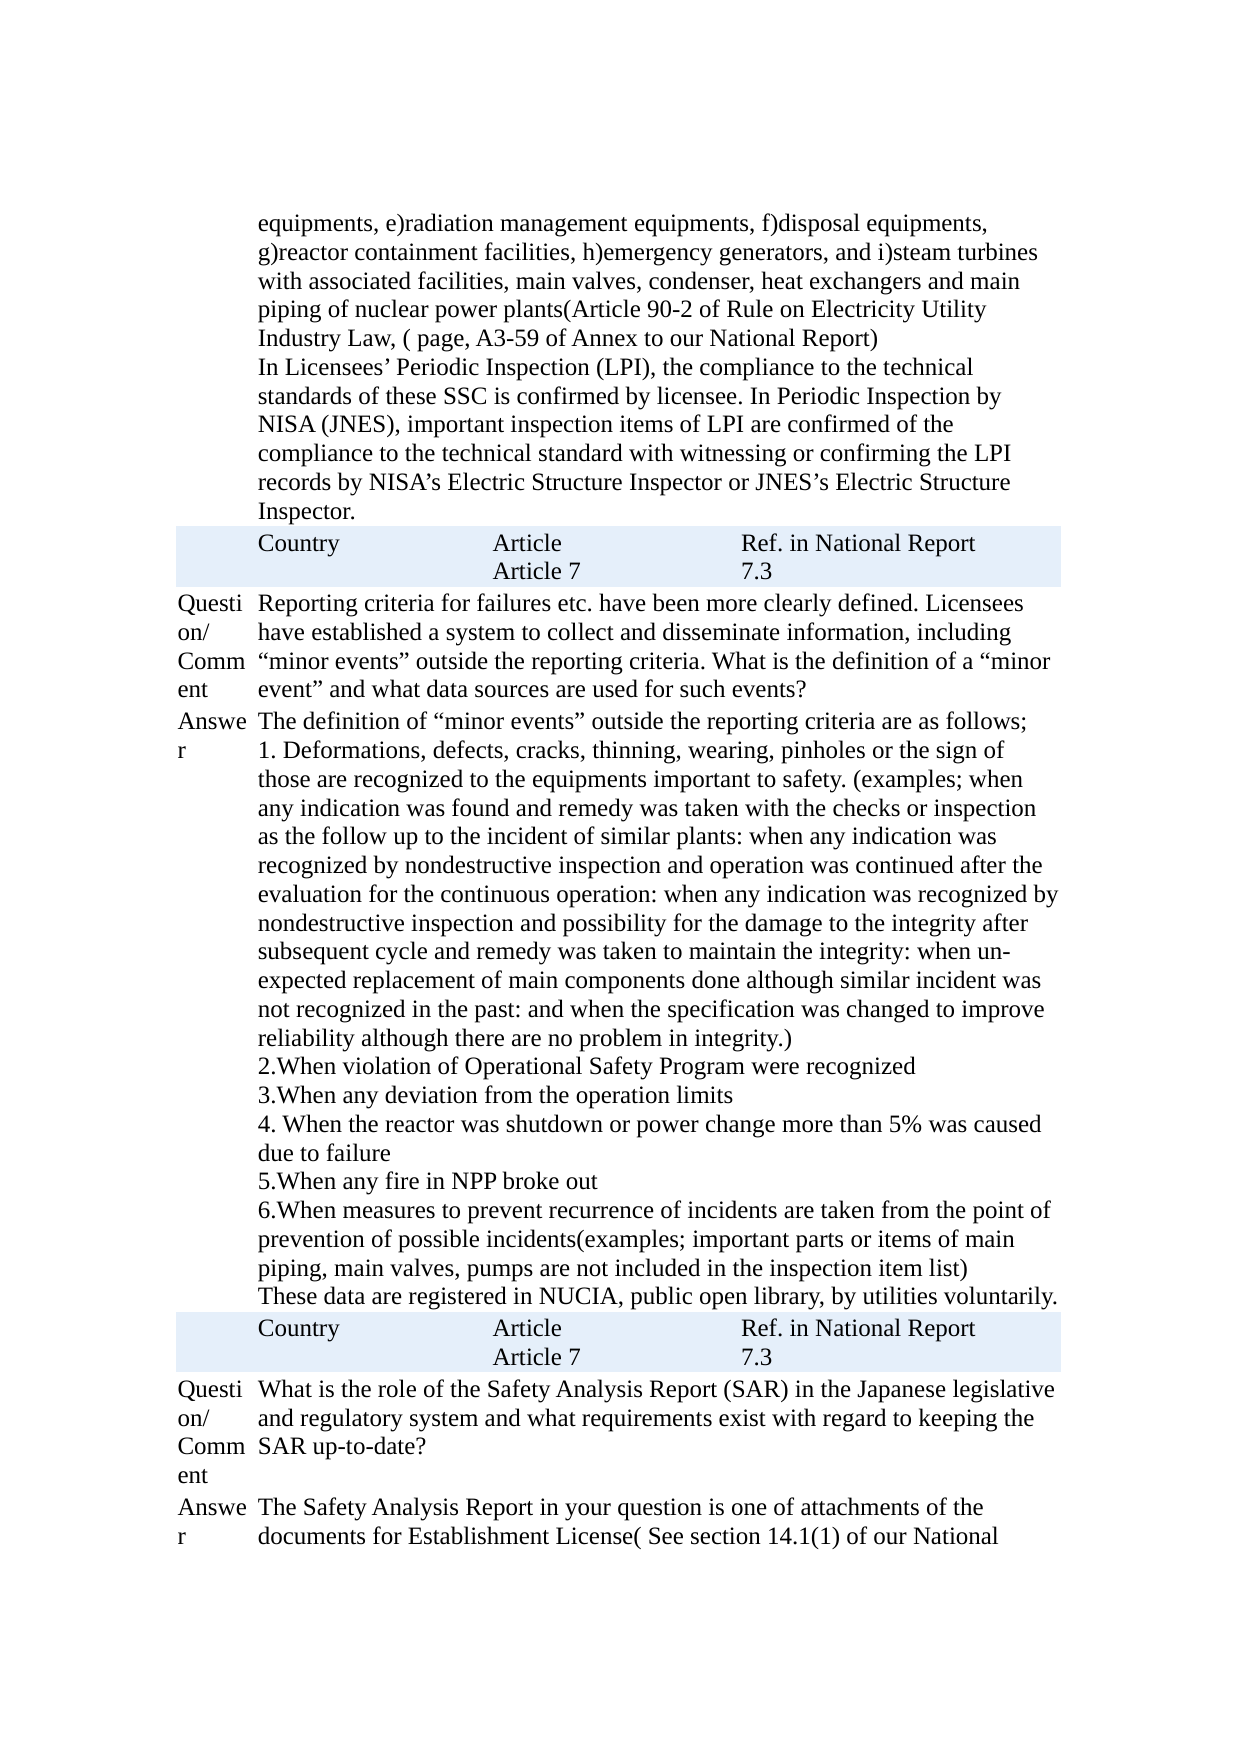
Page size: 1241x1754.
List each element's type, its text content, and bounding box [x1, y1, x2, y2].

table_cell [176, 207, 256, 526]
table_cell Ref. in National Report 7.3 [739, 1312, 1061, 1372]
table_cell Answer [176, 1491, 256, 1551]
table_cell Country [256, 1312, 491, 1372]
table_cell [176, 526, 256, 587]
table_cell Question/ Comment [176, 587, 256, 705]
table_cell Question/ Comment [176, 1373, 256, 1491]
table_cell Article Article 7 [491, 1312, 739, 1372]
table_cell What is the role of the Safety Analysis Report (SAR) in the Japanese legislative and regulatory system and what requirements exist with regard to keeping the SAR up-to-date? [256, 1373, 1061, 1491]
table_cell equipments, e)radiation management equipments, f)disposal equipments, g)reactor containment facilities, h)emergency generators, and i)steam turbines with associated facilities, main valves, condenser, heat exchangers and main piping of nuclear power plants(Article 90-2 of Rule on Electricity Utility Industry Law, ( page, A3-59 of Annex to our National Report) In Licensees’ Periodic Inspection (LPI), the compliance to the technical standards of these SSC is confirmed by licensee. In Periodic Inspection by NISA (JNES), important inspection items of LPI are confirmed of the compliance to the technical standard with witnessing or confirming the LPI records by NISA’s Electric Structure Inspector or JNES’s Electric Structure Inspector. [256, 207, 1061, 526]
table_cell Country [256, 526, 491, 587]
table_cell The definition of “minor events” outside the reporting criteria are as follows; 1. Deformations, defects, cracks, thinning, wearing, pinholes or the sign of those are recognized to the equipments important to safety. (examples; when any indication was found and remedy was taken with the checks or inspection as the follow up to the incident of similar plants: when any indication was recognized by nondestructive inspection and operation was continued after the evaluation for the continuous operation: when any indication was recognized by nondestructive inspection and possibility for the damage to the integrity after subsequent cycle and remedy was taken to maintain the integrity: when un-expected replacement of main components done although similar incident was not recognized in the past: and when the specification was changed to improve reliability although there are no problem in integrity.) 2.When violation of Operational Safety Program were recognized 3.When any deviation from the operation limits 4. When the reactor was shutdown or power change more than 5% was caused due to failure 5.When any fire in NPP broke out 6.When measures to prevent recurrence of incidents are taken from the point of prevention of possible incidents(examples; important parts or items of main piping, main valves, pumps are not included in the inspection item list) These data are registered in NUCIA, public open library, by utilities voluntarily. [256, 705, 1061, 1312]
table_cell Reporting criteria for failures etc. have been more clearly defined. Licensees have established a system to collect and disseminate information, including “minor events” outside the reporting criteria. What is the definition of a “minor event” and what data sources are used for such events? [256, 587, 1061, 705]
table_cell Ref. in National Report 7.3 [739, 526, 1061, 587]
table_cell The Safety Analysis Report in your question is one of attachments of the documents for Establishment License( See section 14.1(1) of our National [256, 1491, 1061, 1551]
table_cell Article Article 7 [491, 526, 739, 587]
table_cell [176, 1312, 256, 1372]
table_cell Answer [176, 705, 256, 1312]
